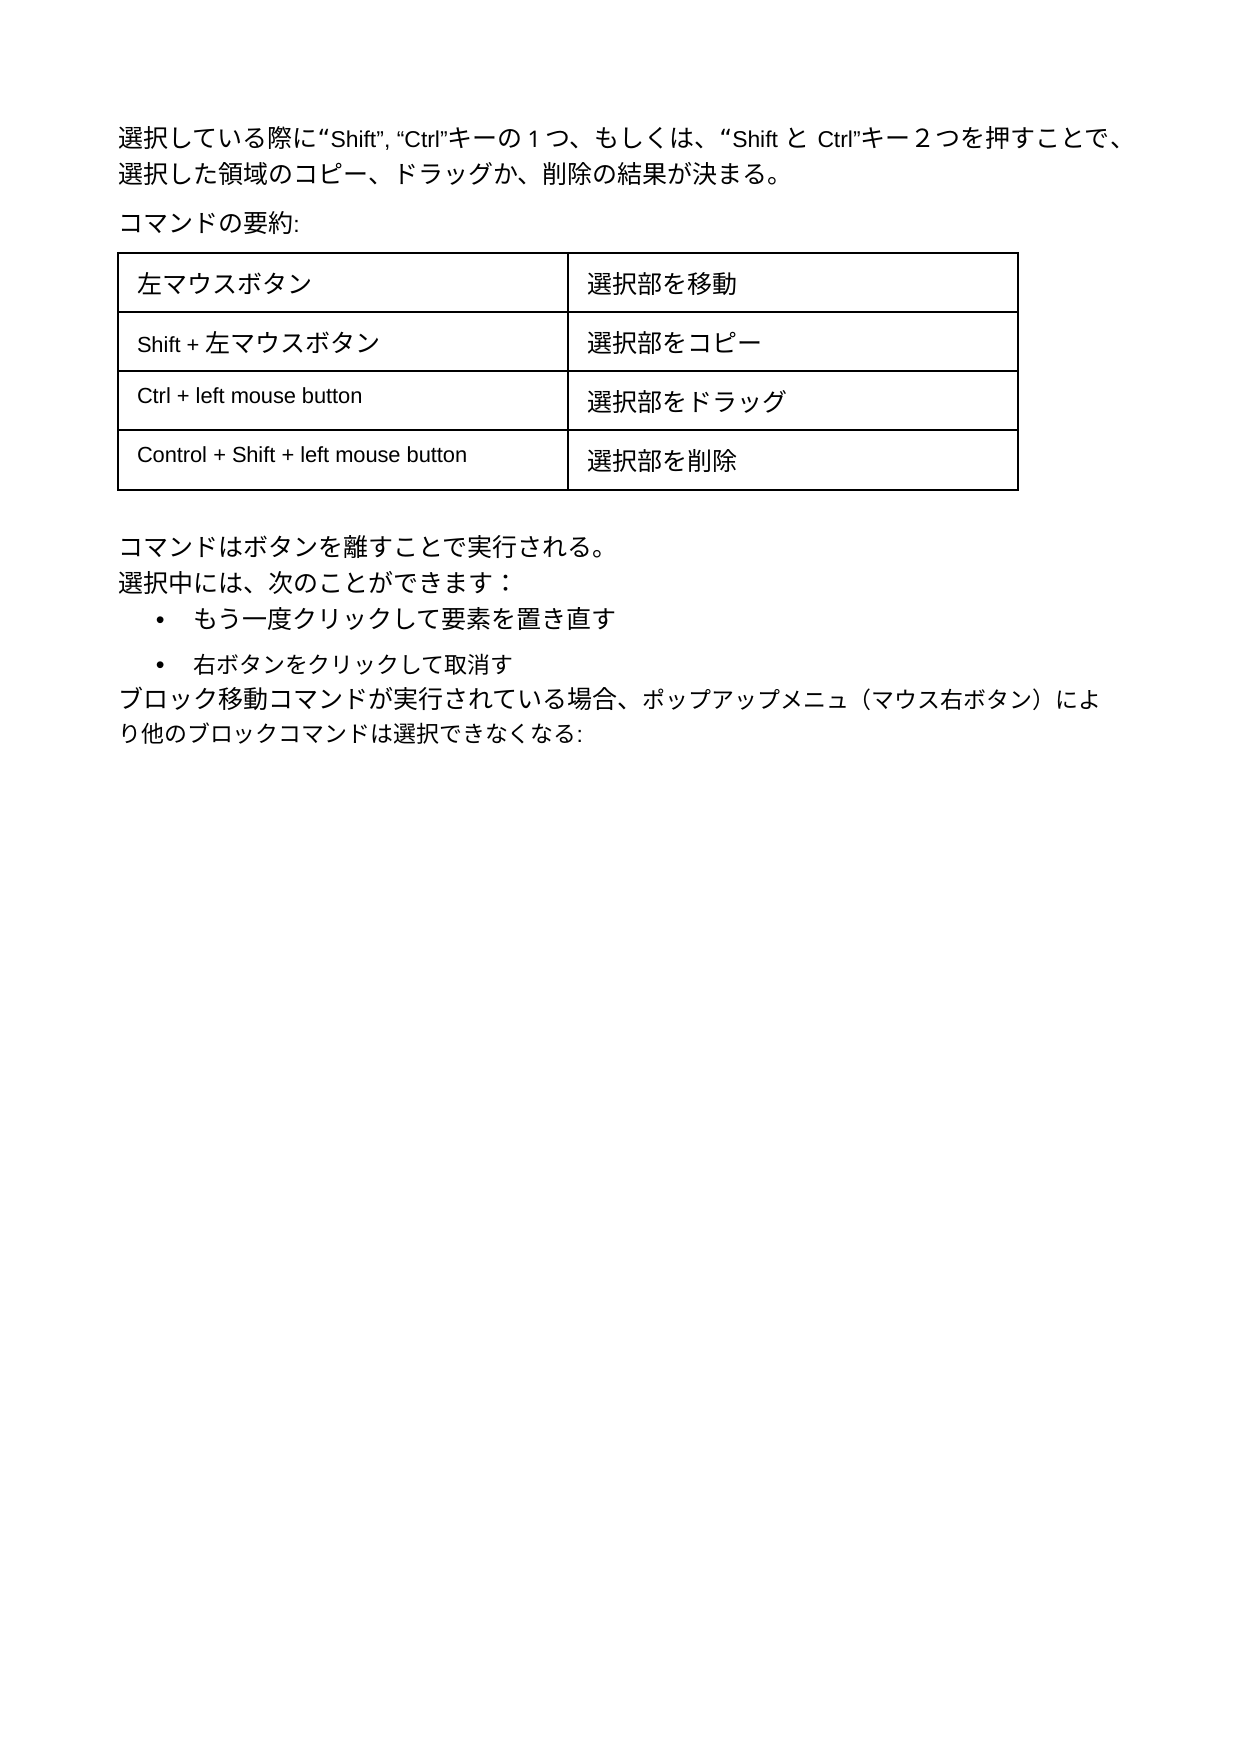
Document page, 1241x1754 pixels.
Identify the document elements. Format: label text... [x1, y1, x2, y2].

text ブロック移動コマンドが実行されている場合、ポップアップメニュ（マウス右ボタン）により他のブロックコマンドは選択できなくなる: [118, 680, 1122, 749]
table_cell 選択部をコピー [569, 313, 1017, 370]
text コマンドはボタンを離すことで実行される。 [118, 529, 1122, 563]
table_header 選択部を移動 [569, 254, 1017, 311]
list もう一度クリックして要素を置き直す [156, 600, 1122, 636]
text 選択している際に“Shift”, “Ctrl”キーの1つ、もしくは、“Shift と Ctrl”キー２つを押すことで、選択した領域のコピー、ドラッグか、削除の結果が決まる。 [118, 118, 1122, 191]
text コマンドの要約: [118, 203, 1122, 239]
list 右ボタンをクリックして取消す [156, 648, 1122, 680]
table_cell Ctrl + left mouse button [119, 372, 567, 429]
table_cell Shift + 左マウスボタン [119, 313, 567, 370]
table_cell 選択部をドラッグ [569, 372, 1017, 429]
table_cell 選択部を削除 [569, 431, 1017, 488]
table_header 左マウスボタン [119, 254, 567, 311]
text 選択中には、次のことができます： [118, 563, 1122, 600]
table_cell Control + Shift + left mouse button [119, 431, 567, 488]
